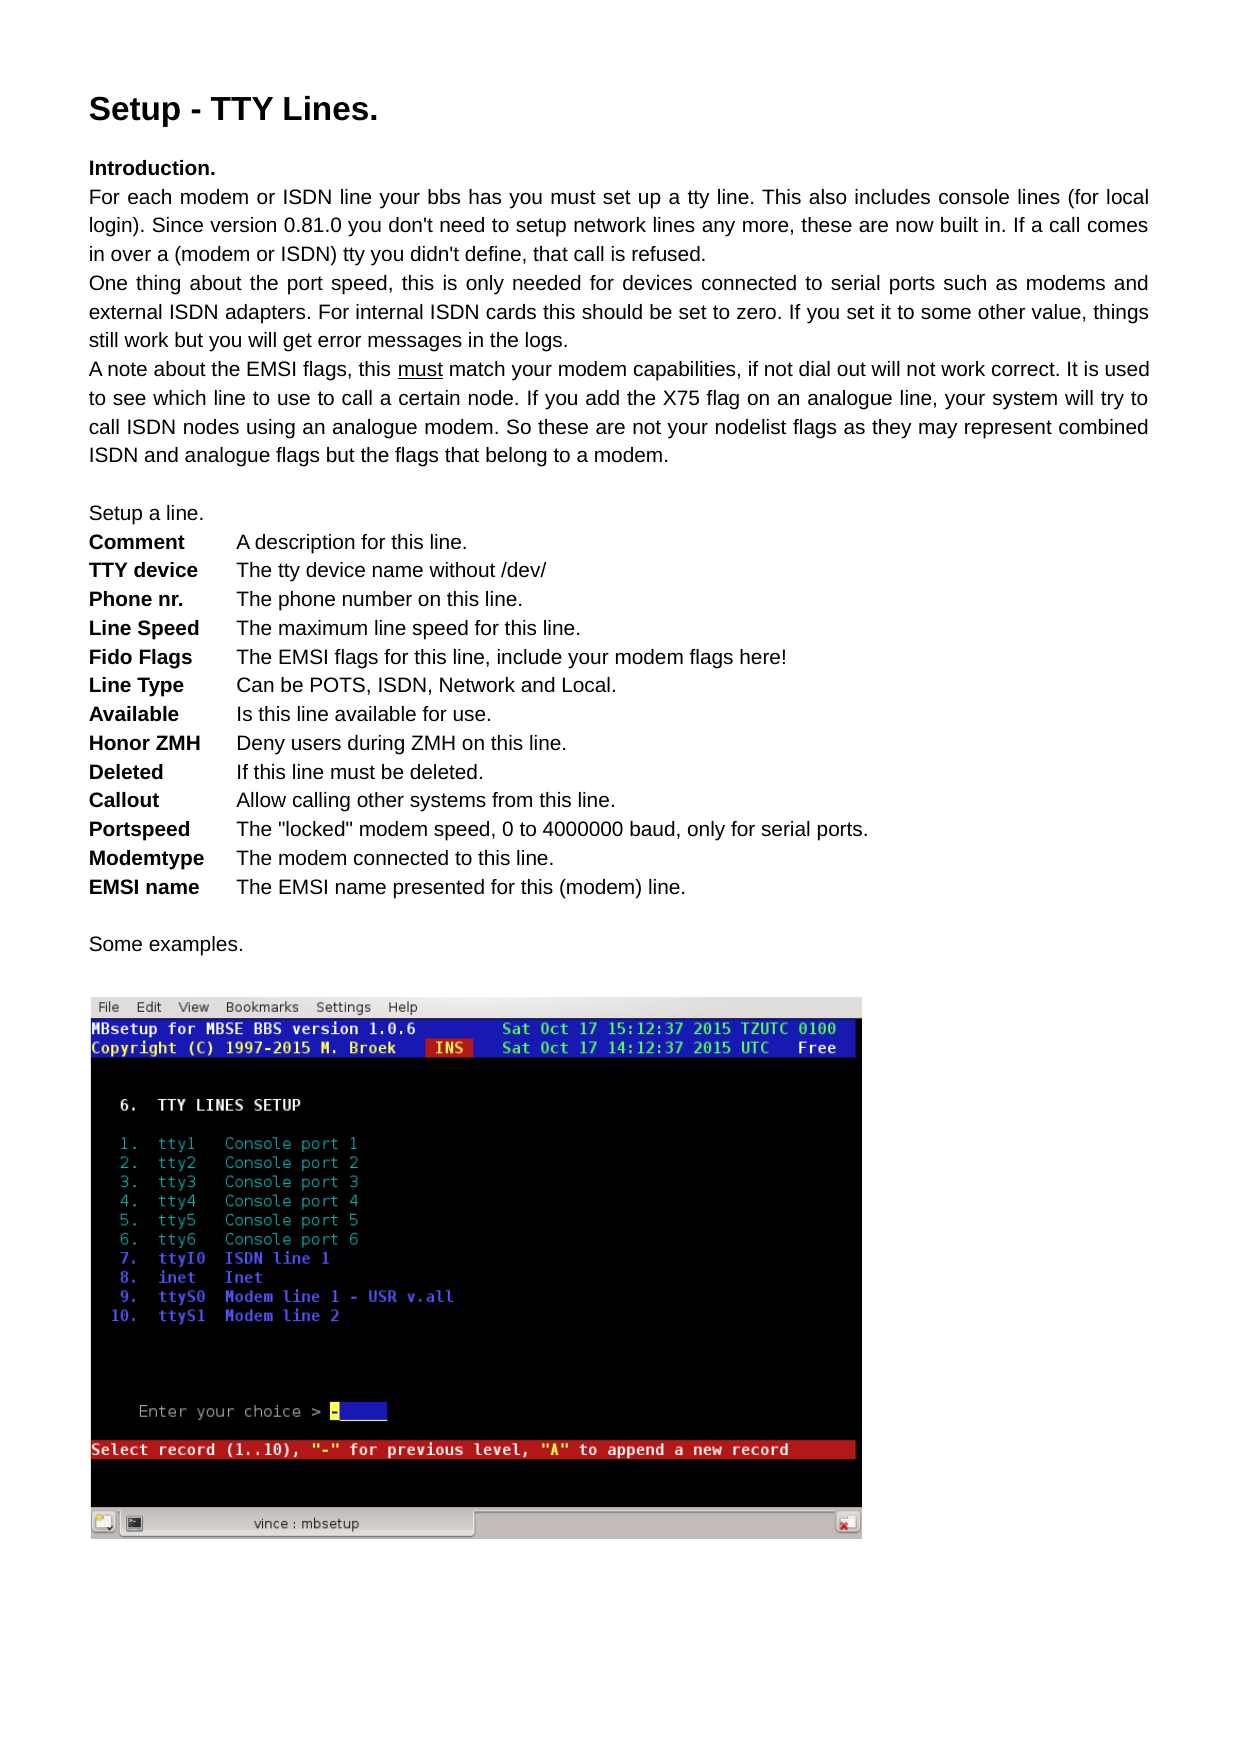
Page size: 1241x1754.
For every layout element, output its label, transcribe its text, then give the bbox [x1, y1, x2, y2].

text Comment A description for this line. [88, 529, 1152, 553]
text Honor ZMH Deny users during ZMH on this line. [88, 731, 1152, 755]
text Available Is this line available for use. [88, 702, 1152, 726]
text For each modem or ISDN line your bbs has you must set up a tty line. This also includes console lines (for local login). Since version 0.81.0 you don't need to setup network lines any more, these are now built in. If a call comes in over a (modem or ISDN) tty you didn't define, that call is refused. [88, 184, 1152, 266]
text Line Type Can be POTS, ISDN, Network and Local. [88, 673, 1152, 697]
text A note about the EMSI flags, this must match your modem capabilities, if not dial out will not work correct. It is used to see which line to use to call a certain node. If you add the X75 flag on an analogue line, your system will try to call ISDN nodes using an analogue modem. So these are not your nodelist flags as they may represent combined ISDN and analogue flags but the flags that belong to a modem. [88, 357, 1152, 467]
picture [90, 997, 862, 1539]
text Portspeed The "locked" modem speed, 0 to 4000000 baud, only for serial ports. [88, 817, 1152, 841]
subtitle Setup - TTY Lines. [88, 88, 1152, 127]
text Some examples. [88, 932, 1152, 956]
text Setup a line. [88, 501, 1152, 525]
text Callout Allow calling other systems from this line. [88, 788, 1152, 812]
text Deleted If this line must be deleted. [88, 759, 1152, 783]
text One thing about the port speed, this is only needed for devices connected to serial ports such as modems and external ISDN adapters. For internal ISDN cards this should be set to zero. If you set it to some other value, things still work but you will get error messages in the logs. [88, 271, 1152, 352]
text TTY device The tty device name without /dev/ [88, 558, 1152, 582]
text Modemtype The modem connected to this line. [88, 846, 1152, 870]
text Introduction. [88, 156, 1152, 180]
text Fido Flags The EMSI flags for this line, include your modem flags here! [88, 644, 1152, 668]
text Line Speed The maximum line speed for this line. [88, 616, 1152, 640]
text EMSI name The EMSI name presented for this (modem) line. [88, 874, 1152, 898]
text Phone nr. The phone number on this line. [88, 587, 1152, 611]
